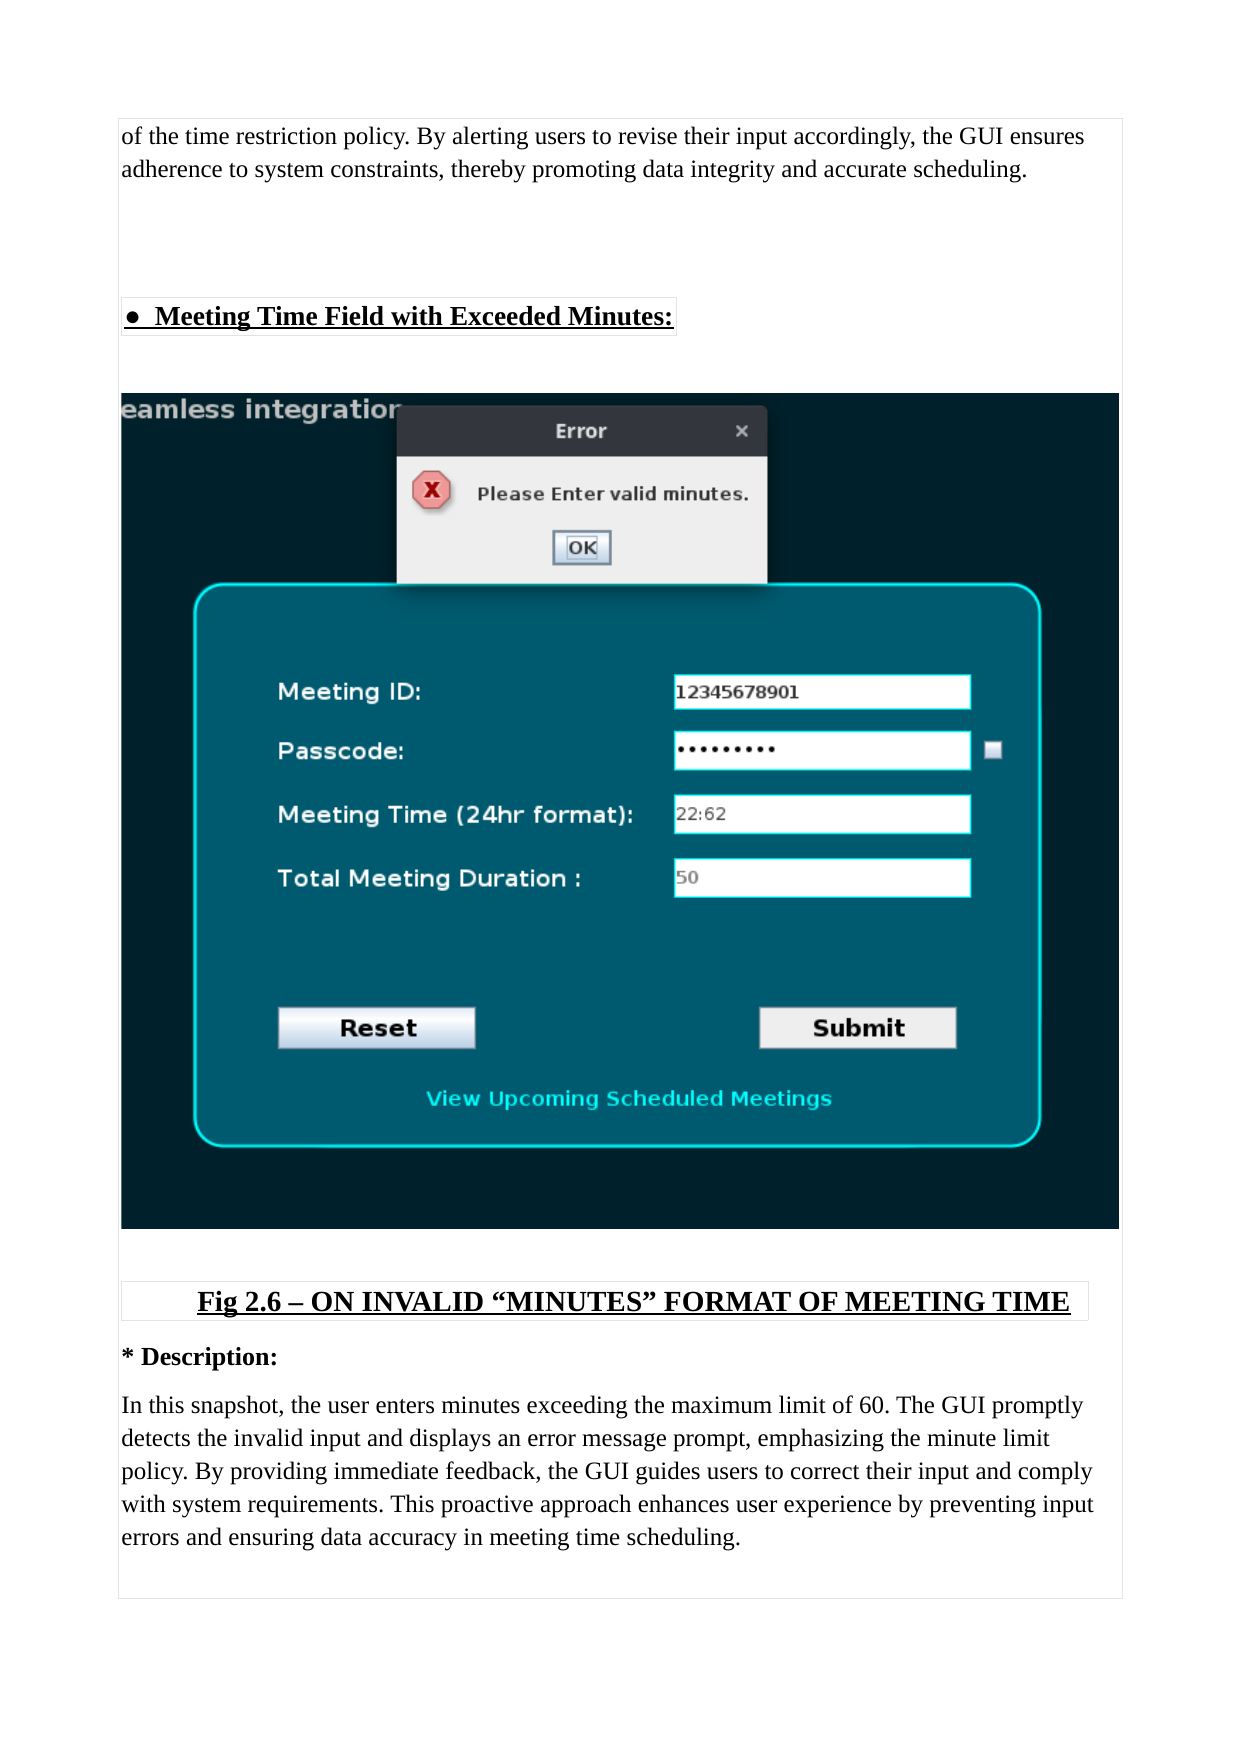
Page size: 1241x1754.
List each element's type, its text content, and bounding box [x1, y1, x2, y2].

picture [121, 393, 1119, 1229]
subtitle of the time restriction policy. By alerting users to revise their input accordingly, the GUI ensures adherence to system constraints, thereby promoting data integrity and accurate scheduling. [119, 119, 1122, 183]
subtitle In this snapshot, the user enters minutes exceeding the maximum limit of 60. The GUI promptly detects the invalid input and displays an error message prompt, emphasizing the minute limit policy. By providing immediate feedback, the GUI guides users to correct their input and comply with system requirements. This proactive approach enhances user experience by preventing input errors and ensuring data accuracy in meeting time scheduling. [119, 1387, 1122, 1551]
subtitle * Description: [119, 1338, 1122, 1371]
subtitle ● Meeting Time Field with Exceeded Minutes: [119, 294, 1122, 335]
subtitle Fig 2.6 – ON INVALID “MINUTES” FORMAT OF MEETING TIME [119, 1278, 1122, 1320]
